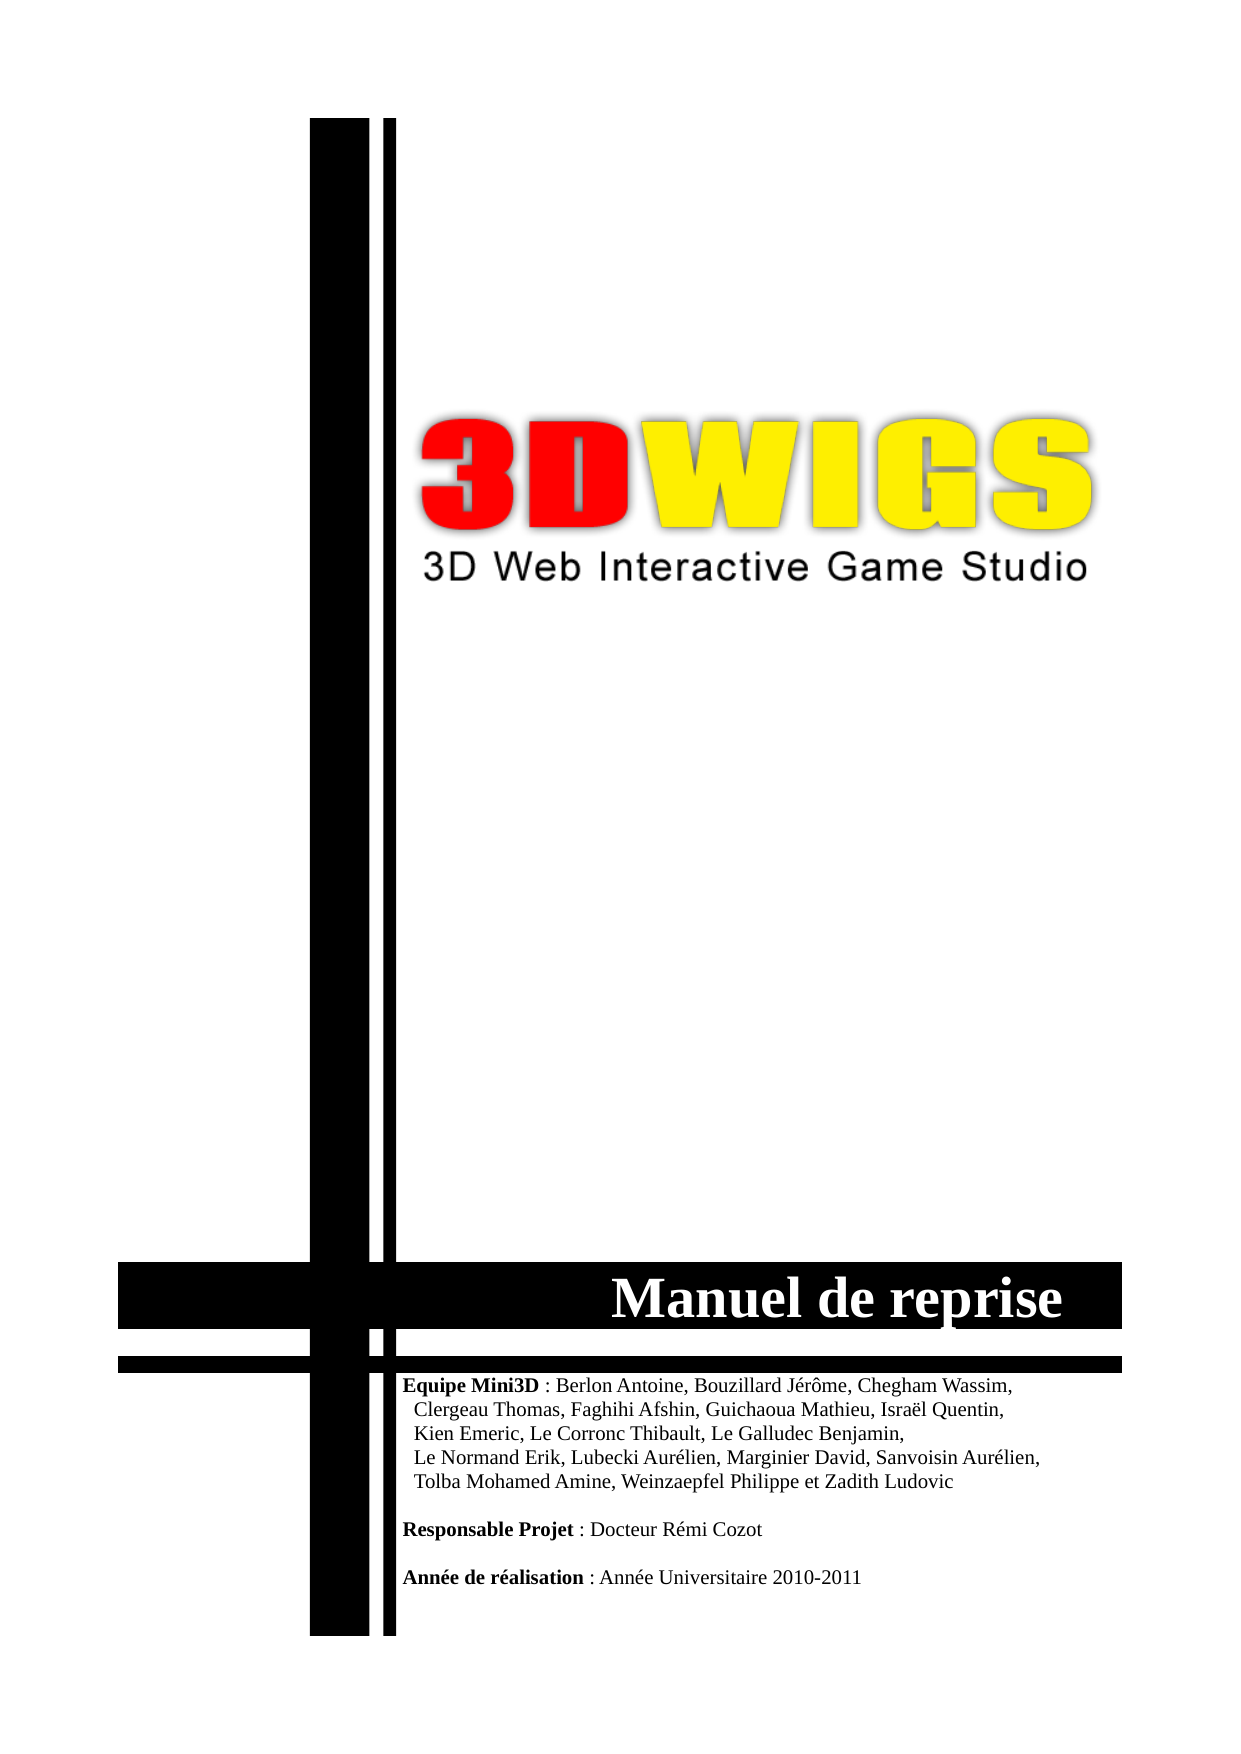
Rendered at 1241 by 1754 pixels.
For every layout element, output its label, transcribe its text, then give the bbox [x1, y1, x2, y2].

text [118, 1445, 309, 1469]
text Le Normand Erik, Lubecki Aurélien, Marginier David, Sanvoisin Aurélien, [397, 1445, 1122, 1469]
text Manuel de reprise [397, 1262, 1122, 1329]
text Equipe Mini3D : Berlon Antoine, Bouzillard Jérôme, Chegham Wassim, [397, 1373, 1122, 1397]
text [118, 1421, 309, 1445]
text [118, 1517, 309, 1541]
text [118, 1397, 309, 1421]
text [370, 1262, 383, 1329]
text [118, 1262, 309, 1329]
text [118, 1373, 309, 1397]
text Année de réalisation : Année Universitaire 2010-2011 [397, 1565, 1122, 1589]
picture [309, 118, 1154, 1636]
text [118, 1565, 309, 1589]
text Responsable Projet : Docteur Rémi Cozot [397, 1517, 1122, 1541]
text [118, 1469, 309, 1493]
text Kien Emeric, Le Corronc Thibault, Le Galludec Benjamin, [397, 1421, 1122, 1445]
text Tolba Mohamed Amine, Weinzaepfel Philippe et Zadith Ludovic [397, 1469, 1122, 1493]
text Clergeau Thomas, Faghihi Afshin, Guichaoua Mathieu, Israël Quentin, [397, 1397, 1122, 1421]
